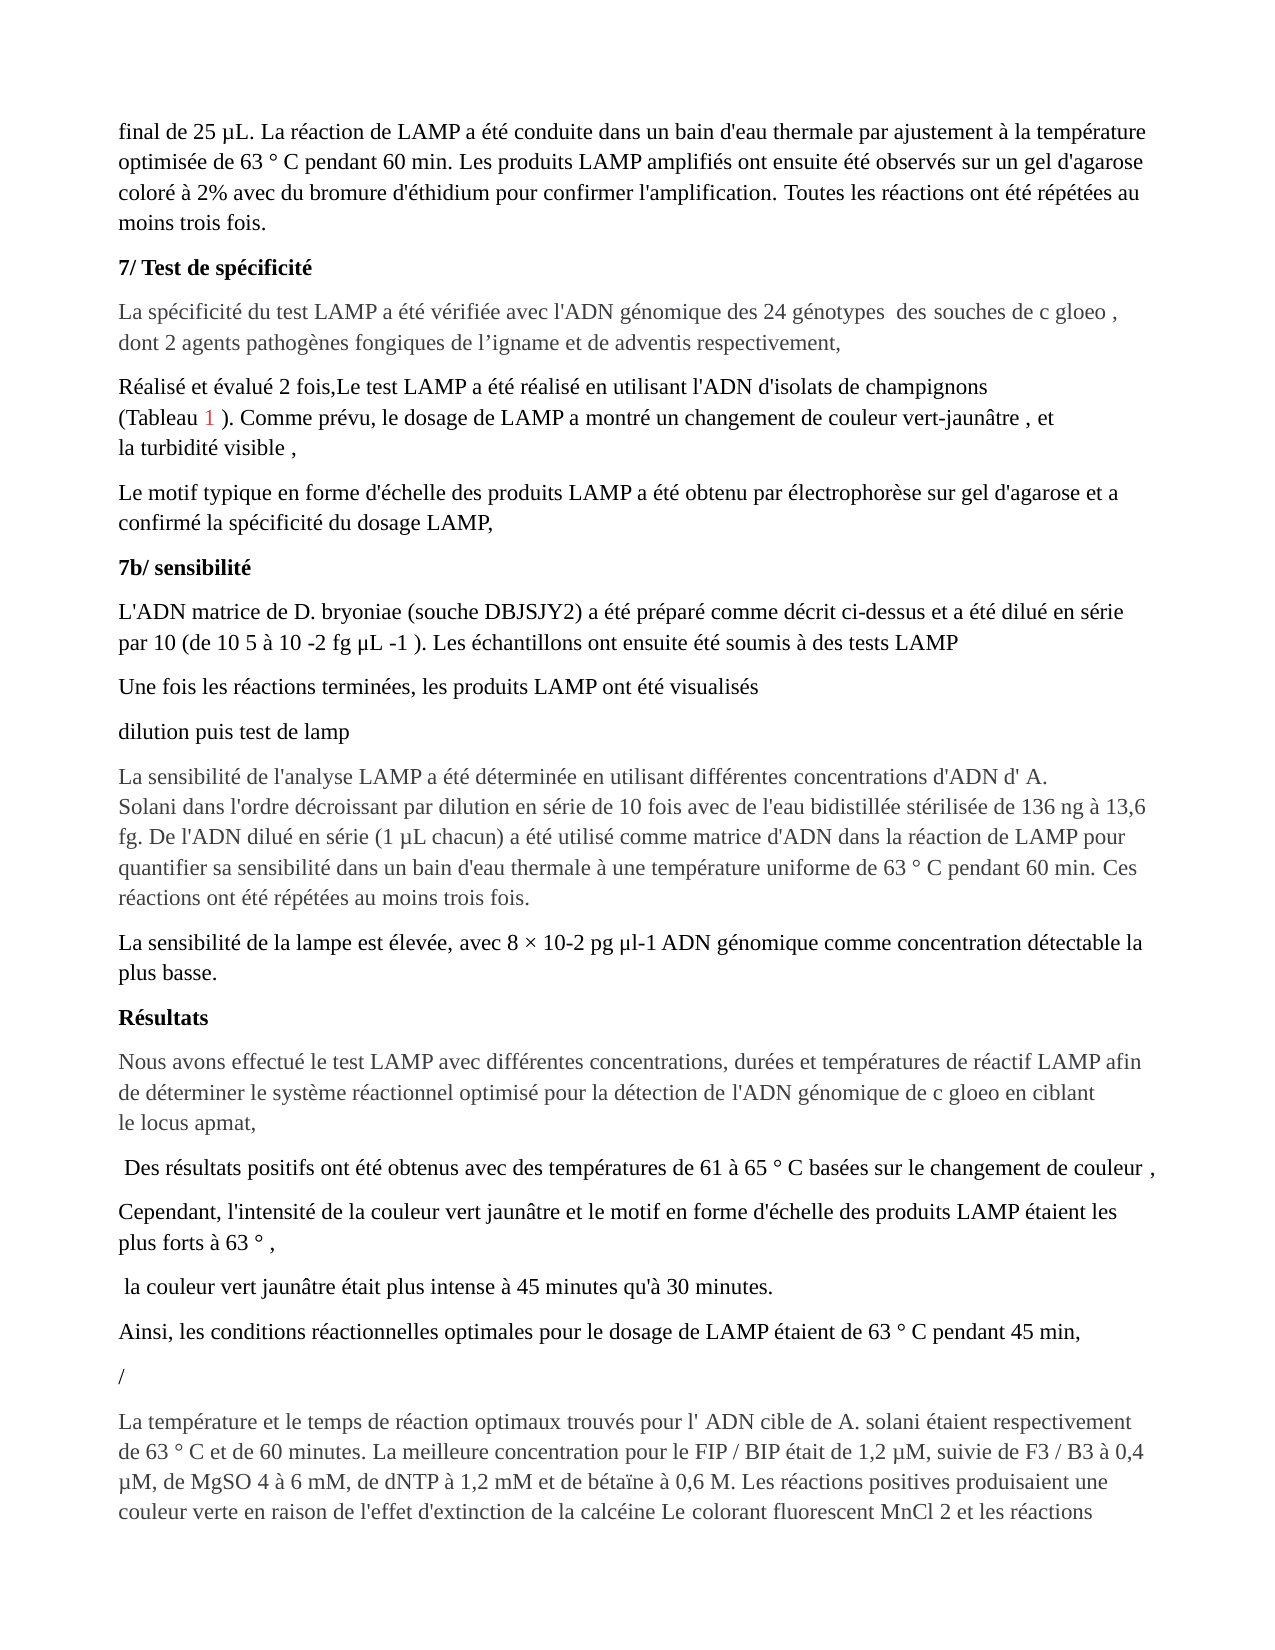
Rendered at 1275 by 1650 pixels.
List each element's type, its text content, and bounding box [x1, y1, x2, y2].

text final de 25 µL. La réaction de LAMP a été conduite dans un bain d'eau thermale par ajustement à la température optimisée de 63 ° C pendant 60 min. Les produits LAMP amplifiés ont ensuite été observés sur un gel d'agarose coloré à 2% avec du bromure d'éthidium pour confirmer l'amplification. Toutes les réactions ont été répétées au moins trois fois. [118, 118, 1157, 235]
text Une fois les réactions terminées, les produits LAMP ont été visualisés [118, 673, 1157, 700]
text 7/ Test de spécificité [118, 253, 1157, 280]
text Cependant, l'intensité de la couleur vert jaunâtre et le motif en forme d'échelle des produits LAMP étaient les plus forts à 63 ° , [118, 1198, 1157, 1255]
text 7b/ sensibilité [118, 553, 1157, 580]
text / [118, 1363, 1157, 1389]
text la couleur vert jaunâtre était plus intense à 45 minutes qu'à 30 minutes. [118, 1273, 1157, 1300]
text La spécificité du test LAMP a été vérifiée avec l'ADN génomique des 24 génotypes des souches de c gloeo , dont 2 agents pathogènes fongiques de l’igname et de adventis respectivement, [118, 298, 1157, 355]
text dilution puis test de lamp [118, 718, 1157, 744]
text L'ADN matrice de D. bryoniae (souche DBJSJY2) a été préparé comme décrit ci-dessus et a été dilué en série par 10 (de 10 5 à 10 -2 fg μL -1 ). Les échantillons ont ensuite été soumis à des tests LAMP [118, 598, 1157, 655]
text Résultats [118, 1003, 1157, 1030]
text Des résultats positifs ont été obtenus avec des températures de 61 à 65 ° C basées sur le changement de couleur , [118, 1153, 1157, 1180]
text La sensibilité de la lampe est élevée, avec 8 × 10-2 pg μl-1 ADN génomique comme concentration détectable la plus basse. [118, 928, 1157, 985]
text La température et le temps de réaction optimaux trouvés pour l' ADN cible de A. solani étaient respectivement de 63 ° C et de 60 minutes. La meilleure concentration pour le FIP / BIP était de 1,2 µM, suivie de F3 / B3 à 0,4 µM, de MgSO 4 à 6 mM, de dNTP à 1,2 mM et de bétaïne à 0,6 M. Les réactions positives produisaient une couleur verte en raison de l'effet d'extinction de la calcéine Le colorant fluorescent MnCl 2 et les réactions [118, 1408, 1157, 1525]
text Le motif typique en forme d'échelle des produits LAMP a été obtenu par électrophorèse sur gel d'agarose et a confirmé la spécificité du dosage LAMP, [118, 478, 1157, 535]
text Nous avons effectué le test LAMP avec différentes concentrations, durées et températures de réactif LAMP afin de déterminer le système réactionnel optimisé pour la détection de l'ADN génomique de c gloeo en ciblant le locus apmat, [118, 1048, 1157, 1135]
text Ainsi, les conditions réactionnelles optimales pour le dosage de LAMP étaient de 63 ° C pendant 45 min, [118, 1318, 1157, 1344]
text Réalisé et évalué 2 fois,Le test LAMP a été réalisé en utilisant l'ADN d'isolats de champignons (Tableau 1 ). Comme prévu, le dosage de LAMP a montré un changement de couleur vert-jaunâtre , et la turbidité visible , [118, 373, 1157, 460]
text La sensibilité de l'analyse LAMP a été déterminée en utilisant différentes concentrations d'ADN d' A. Solani dans l'ordre décroissant par dilution en série de 10 fois avec de l'eau bidistillée stérilisée de 136 ng à 13,6 fg. De l'ADN dilué en série (1 µL chacun) a été utilisé comme matrice d'ADN dans la réaction de LAMP pour quantifier sa sensibilité dans un bain d'eau thermale à une température uniforme de 63 ° C pendant 60 min. Ces réactions ont été répétées au moins trois fois. [118, 763, 1157, 910]
